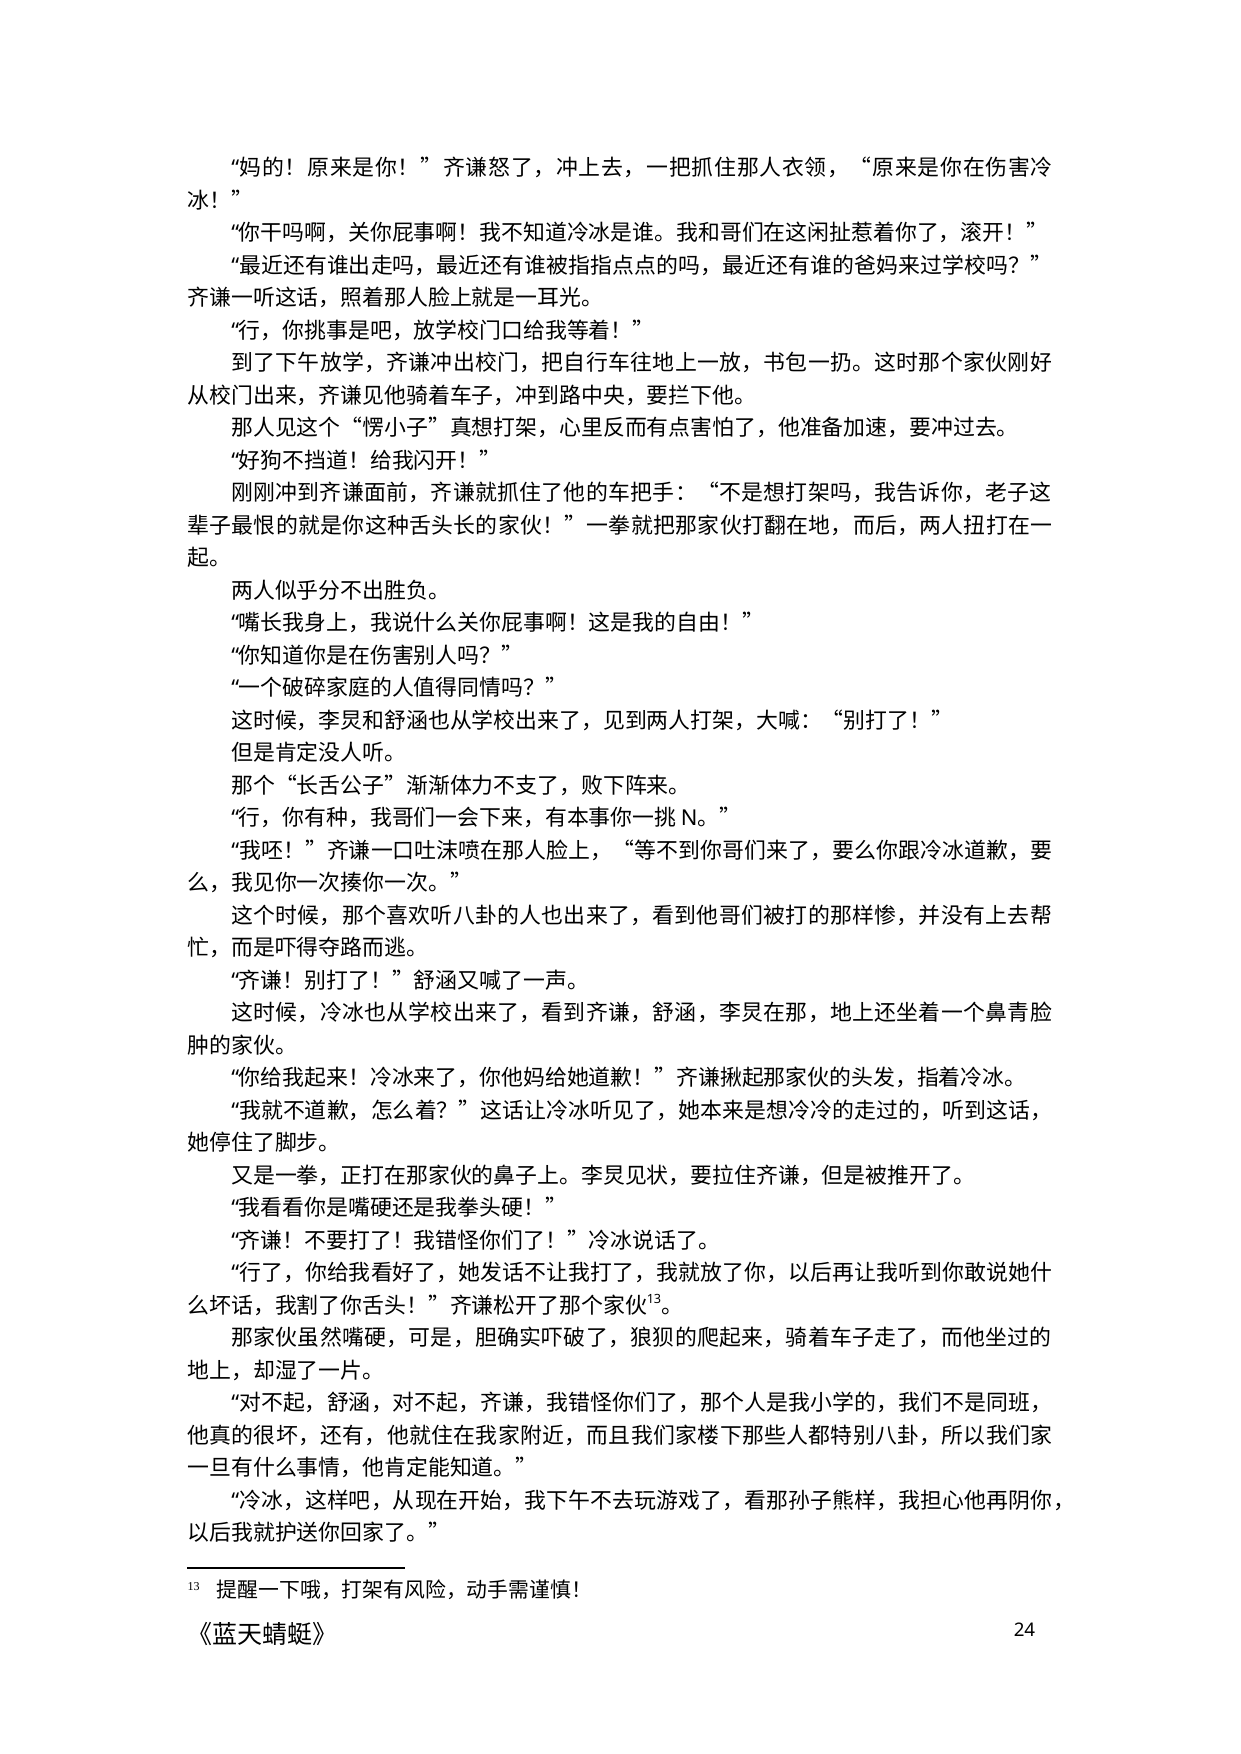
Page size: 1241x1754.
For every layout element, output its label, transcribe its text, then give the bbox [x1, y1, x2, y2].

text 两人似乎分不出胜负。 [187, 572, 1053, 605]
text 刚刚冲到齐谦面前，齐谦就抓住了他的车把手：“不是想打架吗，我告诉你，老子这辈子最恨的就是你这种舌头长的家伙！”一拳就把那家伙打翻在地，而后，两人扭打在一起。 [187, 475, 1053, 572]
text “行，你有种，我哥们一会下来，有本事你一挑N。” [187, 800, 1053, 832]
text “我呸！”齐谦一口吐沫喷在那人脸上，“等不到你哥们来了，要么你跟冷冰道歉，要么，我见你一次揍你一次。” [187, 832, 1053, 897]
text “你干吗啊，关你屁事啊！我不知道冷冰是谁。我和哥们在这闲扯惹着你了，滚开！” [187, 215, 1053, 247]
text “嘴长我身上，我说什么关你屁事啊！这是我的自由！” [187, 605, 1053, 637]
text “好狗不挡道！给我闪开！” [187, 442, 1053, 475]
text 那家伙虽然嘴硬，可是，胆确实吓破了，狼狈的爬起来，骑着车子走了，而他坐过的地上，却湿了一片。 [187, 1320, 1053, 1385]
text “你知道你是在伤害别人吗？” [187, 637, 1053, 670]
text “行，你挑事是吧，放学校门口给我等着！” [187, 312, 1053, 345]
text 这个时候，那个喜欢听八卦的人也出来了，看到他哥们被打的那样惨，并没有上去帮忙，而是吓得夺路而逃。 [187, 897, 1053, 962]
text 那个“长舌公子”渐渐体力不支了，败下阵来。 [187, 767, 1053, 800]
text 那人见这个“愣小子”真想打架，心里反而有点害怕了，他准备加速，要冲过去。 [187, 410, 1053, 442]
text 但是肯定没人听。 [187, 735, 1053, 767]
text “对不起，舒涵，对不起，齐谦，我错怪你们了，那个人是我小学的，我们不是同班，他真的很坏，还有，他就住在我家附近，而且我们家楼下那些人都特别八卦，所以我们家一旦有什么事情，他肯定能知道。” [187, 1385, 1053, 1482]
text 这时候，冷冰也从学校出来了，看到齐谦，舒涵，李炅在那，地上还坐着一个鼻青脸肿的家伙。 [187, 995, 1053, 1060]
text “齐谦！别打了！”舒涵又喊了一声。 [187, 962, 1053, 995]
text “妈的！原来是你！”齐谦怒了，冲上去，一把抓住那人衣领，“原来是你在伤害冷冰！” [187, 150, 1053, 215]
text “我看看你是嘴硬还是我拳头硬！” [187, 1190, 1053, 1222]
text “我就不道歉，怎么着？”这话让冷冰听见了，她本来是想冷冷的走过的，听到这话，她停住了脚步。 [187, 1092, 1053, 1157]
text 提醒一下哦，打架有风险，动手需谨慎！ [187, 1574, 1053, 1604]
text “冷冰，这样吧，从现在开始，我下午不去玩游戏了，看那孙子熊样，我担心他再阴你，以后我就护送你回家了。” [187, 1482, 1053, 1547]
text “齐谦！不要打了！我错怪你们了！”冷冰说话了。 [187, 1222, 1053, 1255]
text “最近还有谁出走吗，最近还有谁被指指点点的吗，最近还有谁的爸妈来过学校吗？”齐谦一听这话，照着那人脸上就是一耳光。 [187, 247, 1053, 312]
text 又是一拳，正打在那家伙的鼻子上。李炅见状，要拉住齐谦，但是被推开了。 [187, 1157, 1053, 1190]
text 到了下午放学，齐谦冲出校门，把自行车往地上一放，书包一扔。这时那个家伙刚好从校门出来，齐谦见他骑着车子，冲到路中央，要拦下他。 [187, 345, 1053, 410]
text “行了，你给我看好了，她发话不让我打了，我就放了你，以后再让我听到你敢说她什么坏话，我割了你舌头！”齐谦松开了那个家伙。 [187, 1255, 1053, 1320]
text “你给我起来！冷冰来了，你他妈给她道歉！”齐谦揪起那家伙的头发，指着冷冰。 [187, 1060, 1053, 1092]
text “一个破碎家庭的人值得同情吗？” [187, 670, 1053, 702]
text 这时候，李炅和舒涵也从学校出来了，见到两人打架，大喊：“别打了！” [187, 702, 1053, 735]
